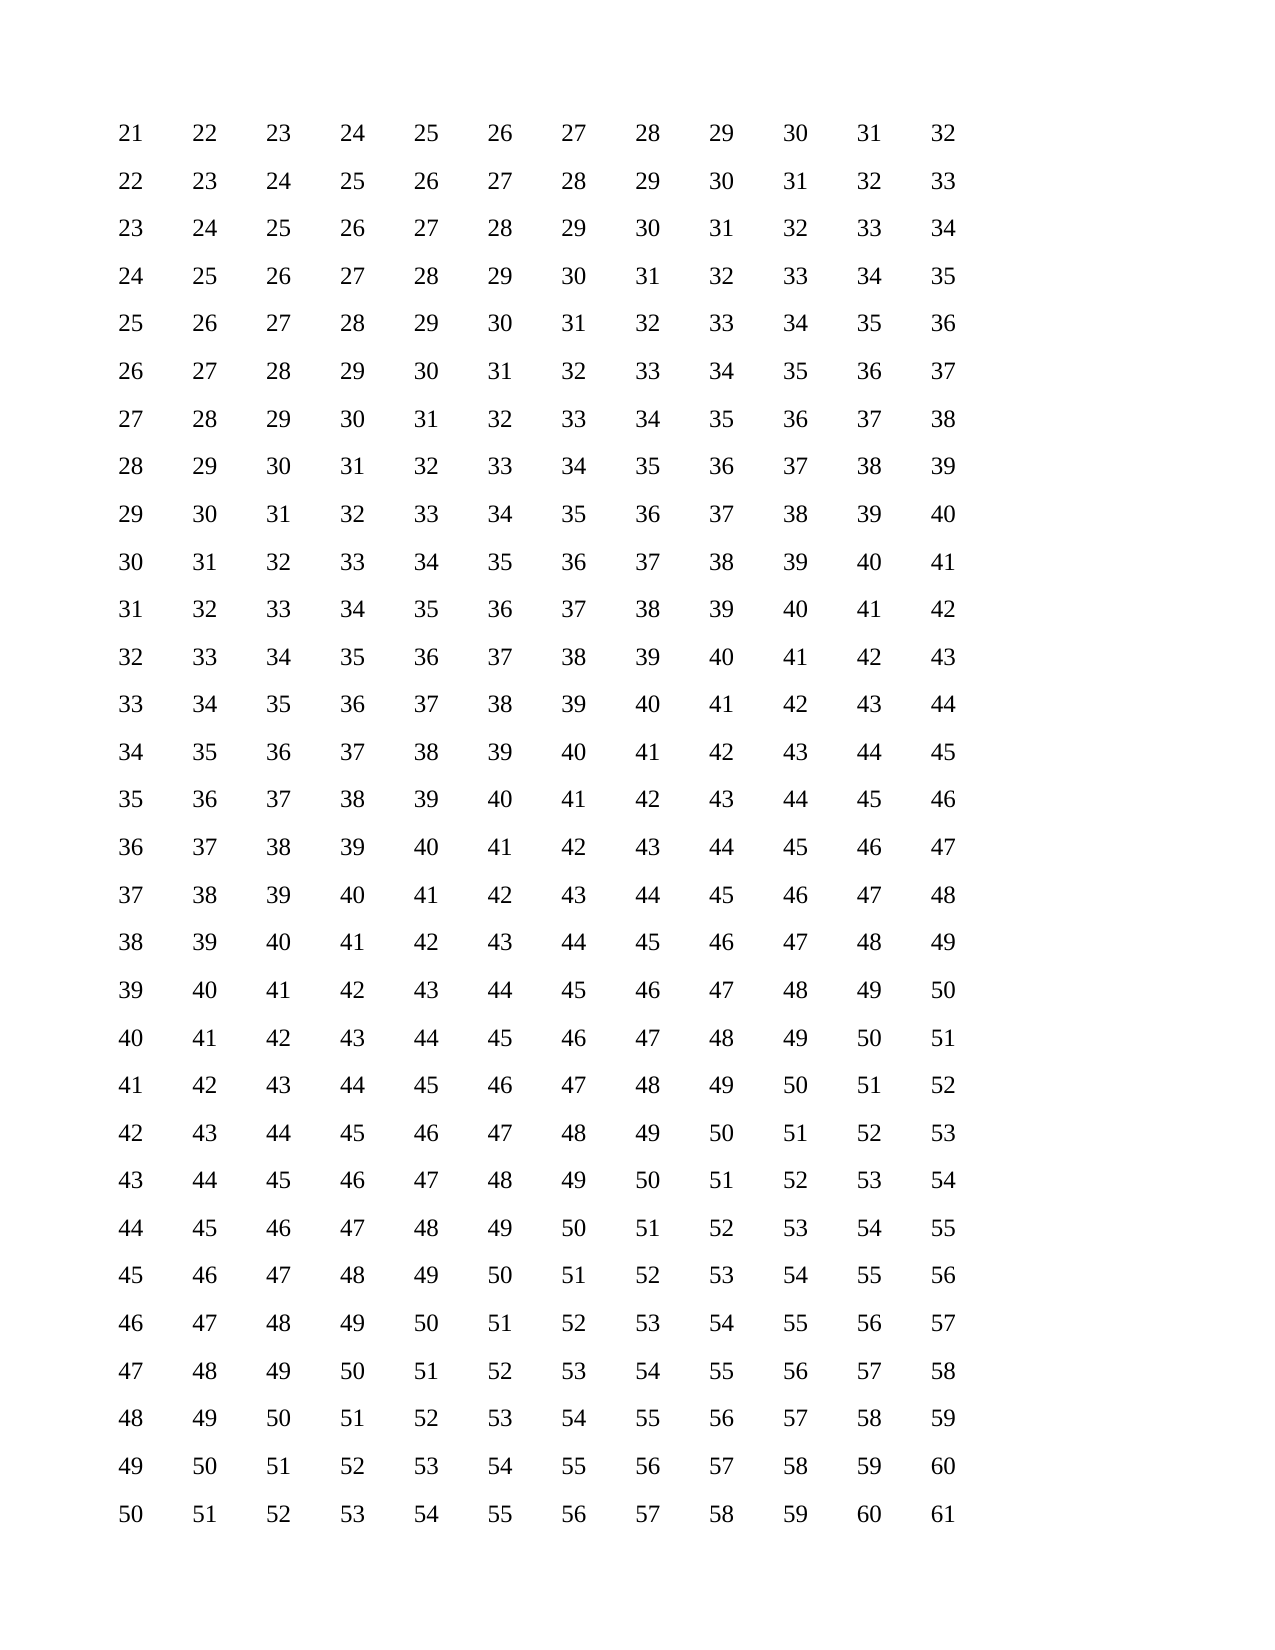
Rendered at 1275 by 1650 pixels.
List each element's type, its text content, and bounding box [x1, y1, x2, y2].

text 39 40 41 42 43 44 45 46 47 48 49 50 [118, 975, 1157, 1004]
text 37 38 39 40 41 42 43 44 45 46 47 48 [118, 880, 1157, 908]
text 44 45 46 47 48 49 50 51 52 53 54 55 [118, 1213, 1157, 1242]
text 33 34 35 36 37 38 39 40 41 42 43 44 [118, 689, 1157, 718]
text 27 28 29 30 31 32 33 34 35 36 37 38 [118, 404, 1157, 432]
text 34 35 36 37 38 39 40 41 42 43 44 45 [118, 737, 1157, 766]
text 41 42 43 44 45 46 47 48 49 50 51 52 [118, 1070, 1157, 1099]
text 21 22 23 24 25 26 27 28 29 30 31 32 [118, 118, 1157, 147]
text 40 41 42 43 44 45 46 47 48 49 50 51 [118, 1023, 1157, 1051]
text 42 43 44 45 46 47 48 49 50 51 52 53 [118, 1118, 1157, 1147]
text 25 26 27 28 29 30 31 32 33 34 35 36 [118, 308, 1157, 337]
text 46 47 48 49 50 51 52 53 54 55 56 57 [118, 1308, 1157, 1337]
text 43 44 45 46 47 48 49 50 51 52 53 54 [118, 1165, 1157, 1194]
text 31 32 33 34 35 36 37 38 39 40 41 42 [118, 594, 1157, 623]
text 47 48 49 50 51 52 53 54 55 56 57 58 [118, 1356, 1157, 1384]
text 32 33 34 35 36 37 38 39 40 41 42 43 [118, 642, 1157, 671]
text 38 39 40 41 42 43 44 45 46 47 48 49 [118, 927, 1157, 956]
text 50 51 52 53 54 55 56 57 58 59 60 61 [118, 1499, 1157, 1527]
text 28 29 30 31 32 33 34 35 36 37 38 39 [118, 451, 1157, 480]
text 29 30 31 32 33 34 35 36 37 38 39 40 [118, 499, 1157, 528]
text 35 36 37 38 39 40 41 42 43 44 45 46 [118, 784, 1157, 813]
text 48 49 50 51 52 53 54 55 56 57 58 59 [118, 1403, 1157, 1432]
text 23 24 25 26 27 28 29 30 31 32 33 34 [118, 213, 1157, 242]
text 24 25 26 27 28 29 30 31 32 33 34 35 [118, 261, 1157, 290]
text 45 46 47 48 49 50 51 52 53 54 55 56 [118, 1261, 1157, 1289]
text 49 50 51 52 53 54 55 56 57 58 59 60 [118, 1451, 1157, 1480]
text 22 23 24 25 26 27 28 29 30 31 32 33 [118, 166, 1157, 194]
text 36 37 38 39 40 41 42 43 44 45 46 47 [118, 832, 1157, 861]
text 26 27 28 29 30 31 32 33 34 35 36 37 [118, 356, 1157, 385]
text 30 31 32 33 34 35 36 37 38 39 40 41 [118, 547, 1157, 575]
